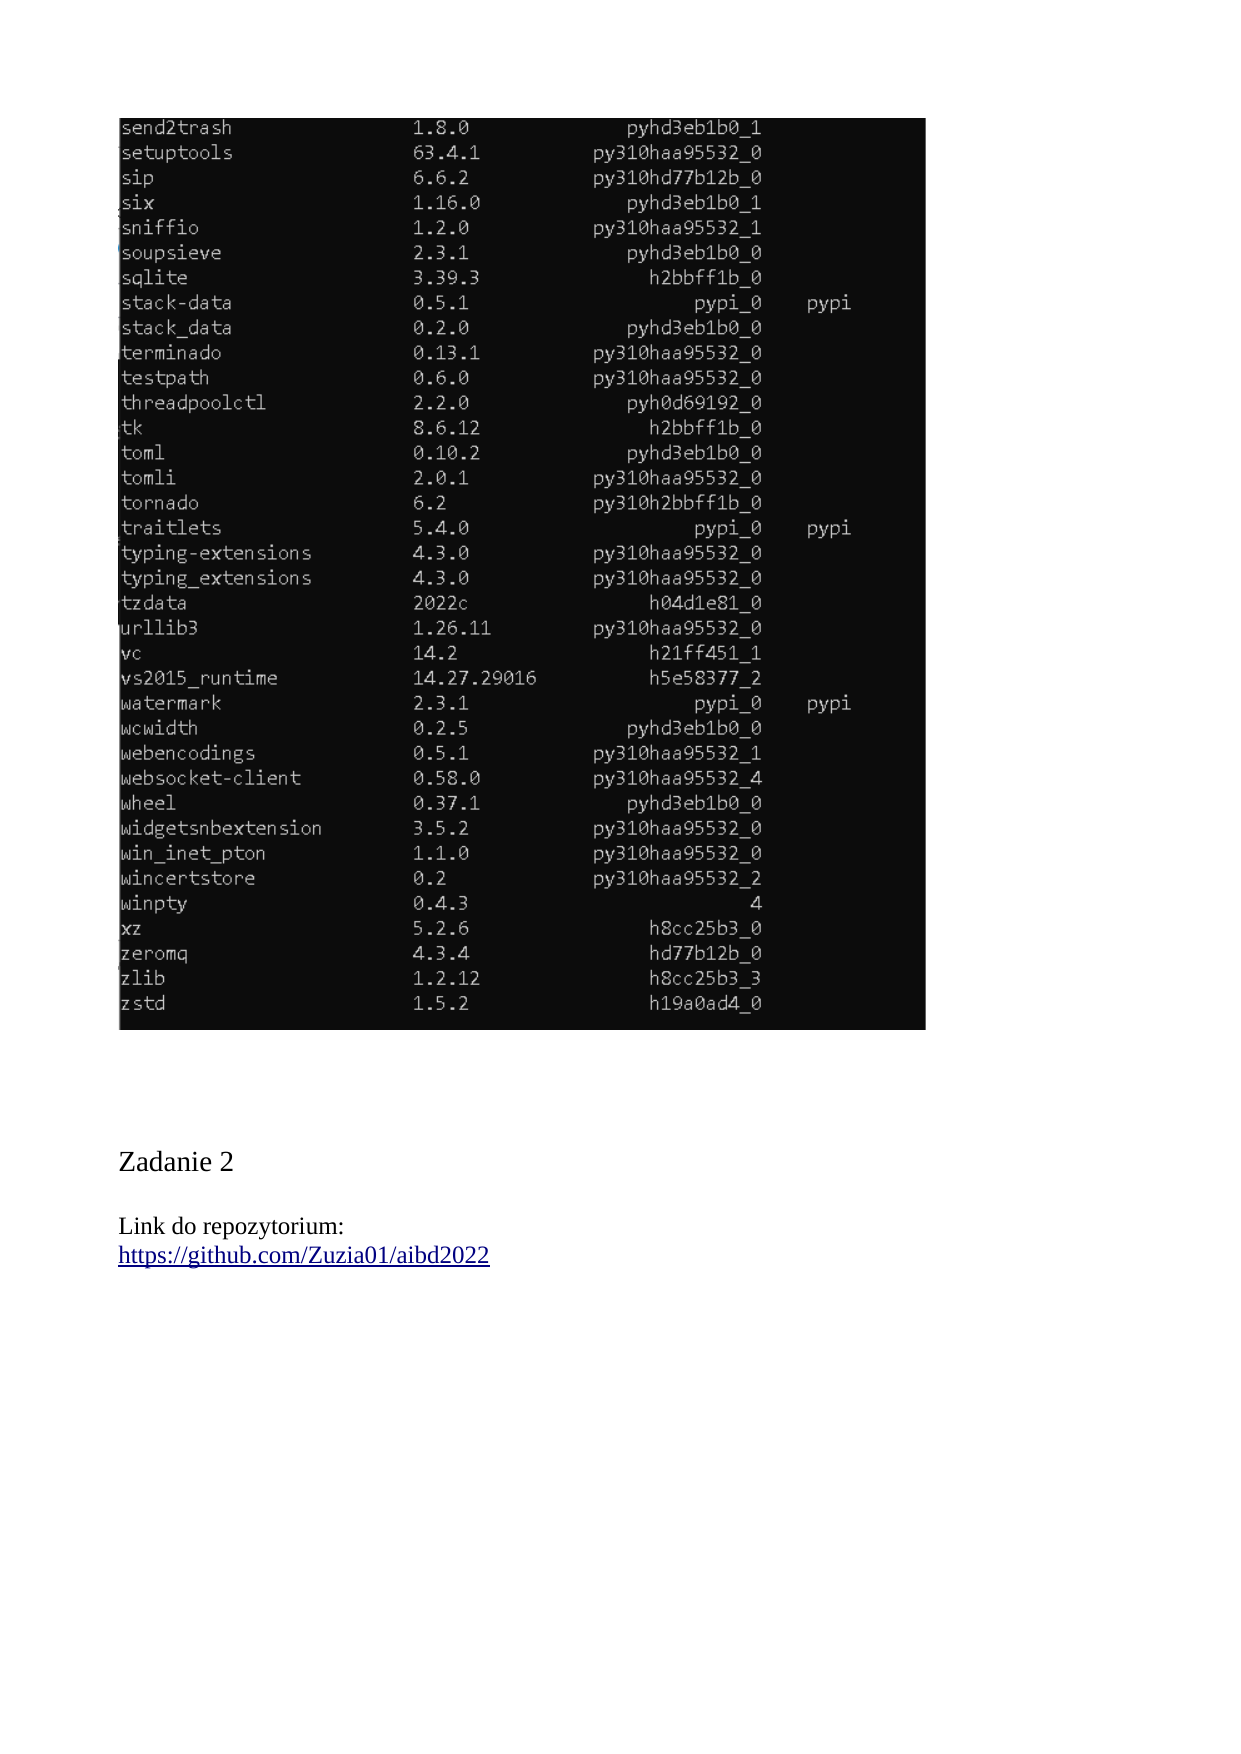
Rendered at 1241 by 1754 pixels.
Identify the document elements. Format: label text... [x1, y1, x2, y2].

picture [118, 118, 926, 1030]
text https://github.com/Zuzia01/aibd2022 [118, 1240, 1122, 1269]
text Link do repozytorium: [118, 1211, 1122, 1240]
text Zadanie 2 [118, 1144, 1122, 1178]
